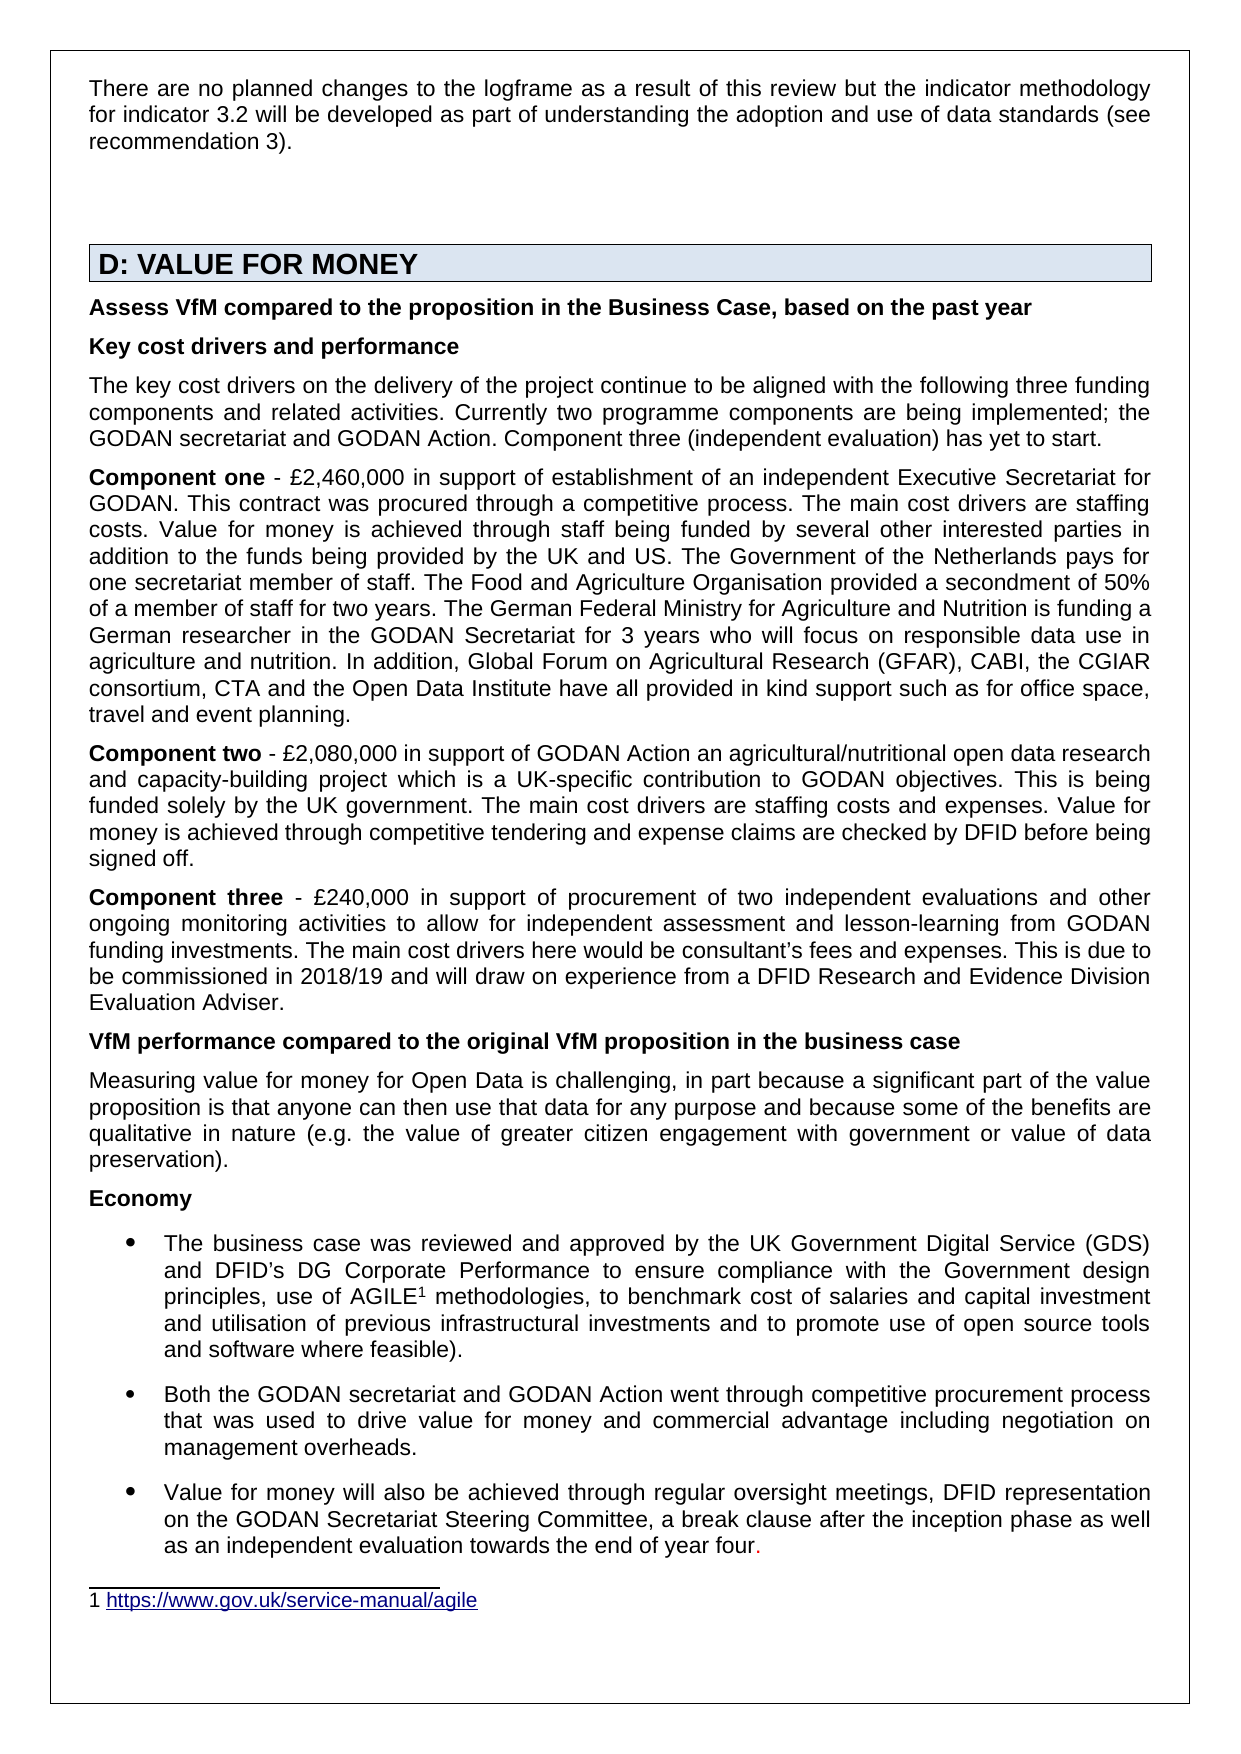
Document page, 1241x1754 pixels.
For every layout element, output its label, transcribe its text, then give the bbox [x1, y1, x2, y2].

text Measuring value for money for Open Data is challenging, in part because a significant part of the value proposition is that anyone can then use that data for any purpose and because some of the benefits are qualitative in nature (e.g. the value of greater citizen engagement with government or value of data preservation). [89, 1067, 1152, 1172]
text Economy [89, 1185, 1152, 1211]
text Assess VfM compared to the proposition in the Business Case, based on the past year [89, 294, 1152, 321]
text Component three - £240,000 in support of procurement of two independent evaluations and other ongoing monitoring activities to allow for independent assessment and lesson-learning from GODAN funding investments. The main cost drivers here would be consultant’s fees and expenses. This is due to be commissioned in 2018/19 and will draw on experience from a DFID Research and Evidence Division Evaluation Adviser. [89, 884, 1152, 1016]
list The business case was reviewed and approved by the UK Government Digital Service (GDS) and DFID’s DG Corporate Performance to ensure compliance with the Government design principles, use of AGILE methodologies, to benchmark cost of salaries and capital investment and utilisation of previous infrastructural investments and to promote use of open source tools and software where feasible). [126, 1230, 1152, 1362]
text The key cost drivers on the delivery of the project continue to be aligned with the following three funding components and related activities. Currently two programme components are being implemented; the GODAN secretariat and GODAN Action. Component three (independent evaluation) has yet to start. [89, 372, 1152, 451]
list https://www.gov.uk/service-manual/agile [89, 1588, 1152, 1612]
text Component one - £2,460,000 in support of establishment of an independent Executive Secretariat for GODAN. This contract was procured through a competitive process. The main cost drivers are staffing costs. Value for money is achieved through staff being funded by several other interested parties in addition to the funds being provided by the UK and US. The Government of the Netherlands pays for one secretariat member of staff. The Food and Agriculture Organisation provided a secondment of 50% of a member of staff for two years. The German Federal Ministry for Agriculture and Nutrition is funding a German researcher in the GODAN Secretariat for 3 years who will focus on responsible data use in agriculture and nutrition. In addition, Global Forum on Agricultural Research (GFAR), CABI, the CGIAR consortium, CTA and the Open Data Institute have all provided in kind support such as for office space, travel and event planning. [89, 464, 1152, 727]
text VfM performance compared to the original VfM proposition in the business case [89, 1028, 1152, 1054]
list Both the GODAN secretariat and GODAN Action went through competitive procurement process that was used to drive value for money and commercial advantage including negotiation on management overheads. [126, 1381, 1152, 1460]
text There are no planned changes to the logframe as a result of this review but the indicator methodology for indicator 3.2 will be developed as part of understanding the adoption and use of data standards (see recommendation 3). [89, 75, 1152, 154]
list Value for money will also be achieved through regular oversight meetings, DFID representation on the GODAN Secretariat Steering Committee, a break clause after the inception phase as well as an independent evaluation towards the end of year four. [126, 1479, 1152, 1558]
text Key cost drivers and performance [89, 333, 1152, 359]
subtitle D: VALUE FOR MONEY [90, 245, 1151, 281]
text Component two - £2,080,000 in support of GODAN Action an agricultural/nutritional open data research and capacity-building project which is a UK-specific contribution to GODAN objectives. This is being funded solely by the UK government. The main cost drivers are staffing costs and expenses. Value for money is achieved through competitive tendering and expense claims are checked by DFID before being signed off. [89, 740, 1152, 871]
